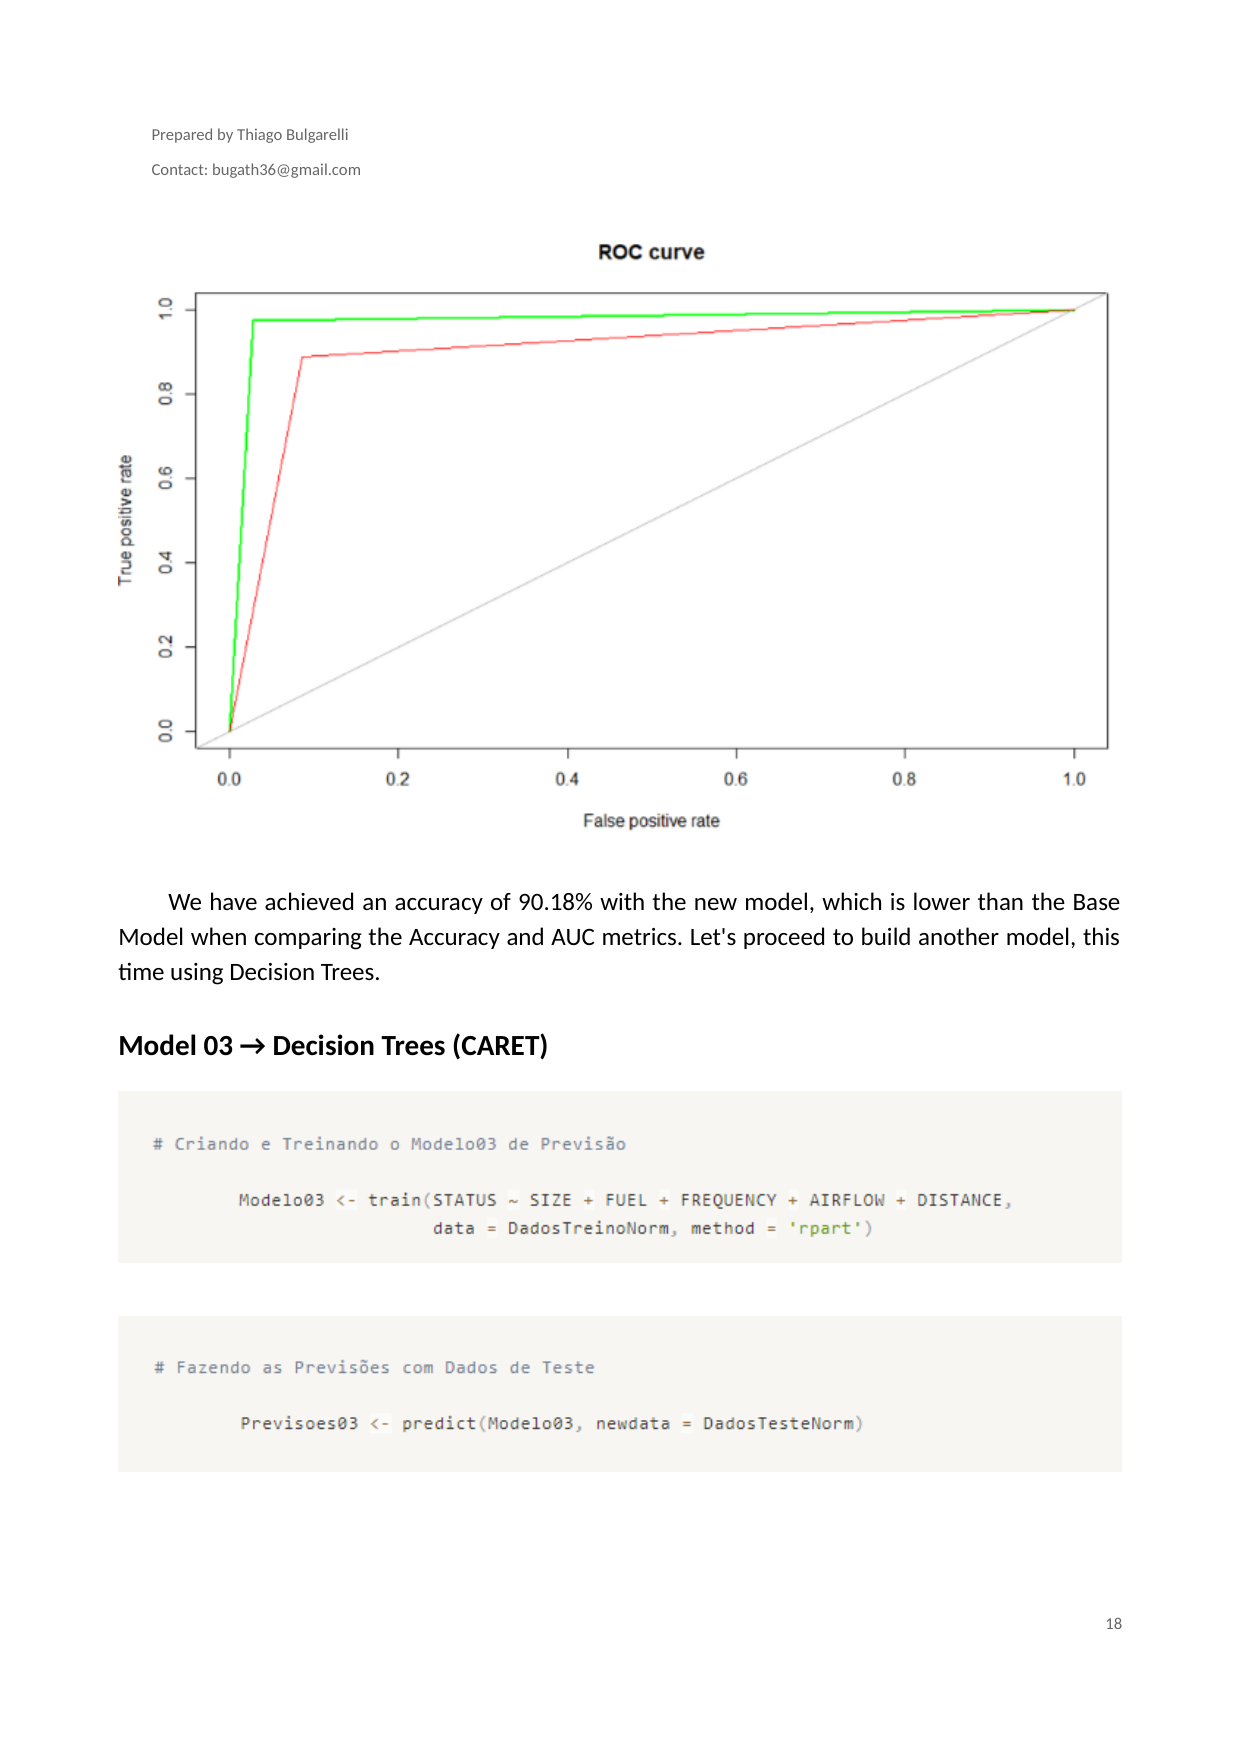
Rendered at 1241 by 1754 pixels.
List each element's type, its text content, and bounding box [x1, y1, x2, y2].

subtitle Model 03 → Decision Trees (CARET) [118, 1027, 1122, 1062]
text We have achieved an accuracy of 90.18% with the new model, which is lower than the Base Model when comparing the Accuracy and AUC metrics. Let's proceed to build another model, this time using Decision Trees. [118, 886, 1122, 987]
picture [118, 1091, 1123, 1263]
picture [118, 209, 1123, 833]
picture [118, 1316, 1123, 1472]
